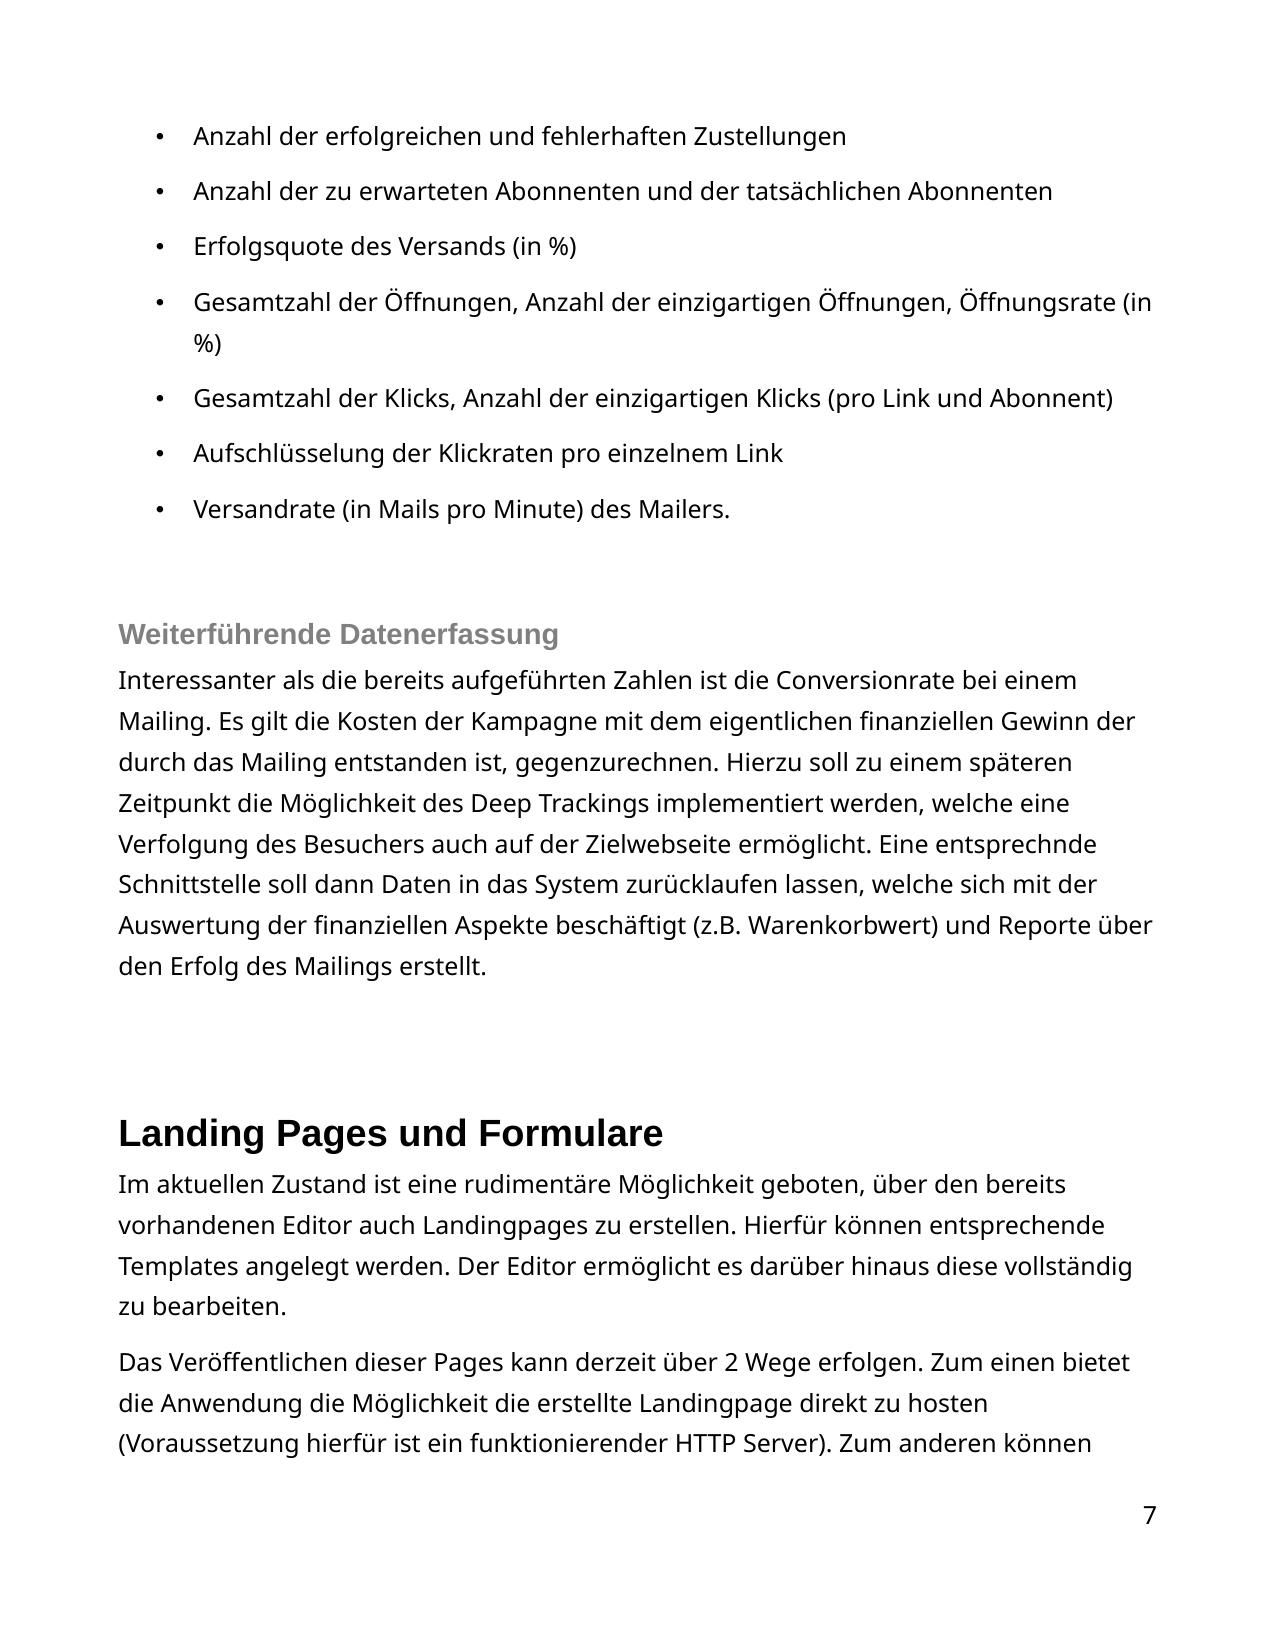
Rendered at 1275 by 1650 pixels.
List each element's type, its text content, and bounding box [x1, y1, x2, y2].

text Im aktuellen Zustand ist eine rudimentäre Möglichkeit geboten, über den bereits vorhandenen Editor auch Landingpages zu erstellen. Hierfür können entsprechende Templates angelegt werden. Der Editor ermöglicht es darüber hinaus diese vollständig zu bearbeiten. [118, 1166, 1157, 1323]
list Gesamtzahl der Öffnungen, Anzahl der einzigartigen Öffnungen, Öffnungsrate (in %) [156, 284, 1157, 359]
list Anzahl der erfolgreichen und fehlerhaften Zustellungen [156, 118, 1157, 152]
list Erfolgsquote des Versands (in %) [156, 229, 1157, 263]
list Aufschlüsselung der Klickraten pro einzelnem Link [156, 436, 1157, 470]
text Das Veröffentlichen dieser Pages kann derzeit über 2 Wege erfolgen. Zum einen bietet die Anwendung die Möglichkeit die erstellte Landingpage direkt zu hosten (Voraussetzung hierfür ist ein funktionierender HTTP Server). Zum anderen können [118, 1344, 1157, 1460]
list Gesamtzahl der Klicks, Anzahl der einzigartigen Klicks (pro Link und Abonnent) [156, 381, 1157, 415]
subtitle Landing Pages und Formulare [118, 1110, 1157, 1154]
text Interessanter als die bereits aufgeführten Zahlen ist die Conversionrate bei einem Mailing. Es gilt die Kosten der Kampagne mit dem eigentlichen finanziellen Gewinn der durch das Mailing entstanden ist, gegenzurechnen. Hierzu soll zu einem späteren Zeitpunkt die Möglichkeit des Deep Trackings implementiert werden, welche eine Verfolgung des Besuchers auch auf der Zielwebseite ermöglicht. Eine entsprechnde Schnittstelle soll dann Daten in das System zurücklaufen lassen, welche sich mit der Auswertung der finanziellen Aspekte beschäftigt (z.B. Warenkorbwert) und Reporte über den Erfolg des Mailings erstellt. [118, 663, 1157, 983]
list Anzahl der zu erwarteten Abonnenten und der tatsächlichen Abonnenten [156, 173, 1157, 208]
list Versandrate (in Mails pro Minute) des Mailers. [156, 491, 1157, 526]
subtitle Weiterführende Datenerfassung [118, 617, 1157, 650]
